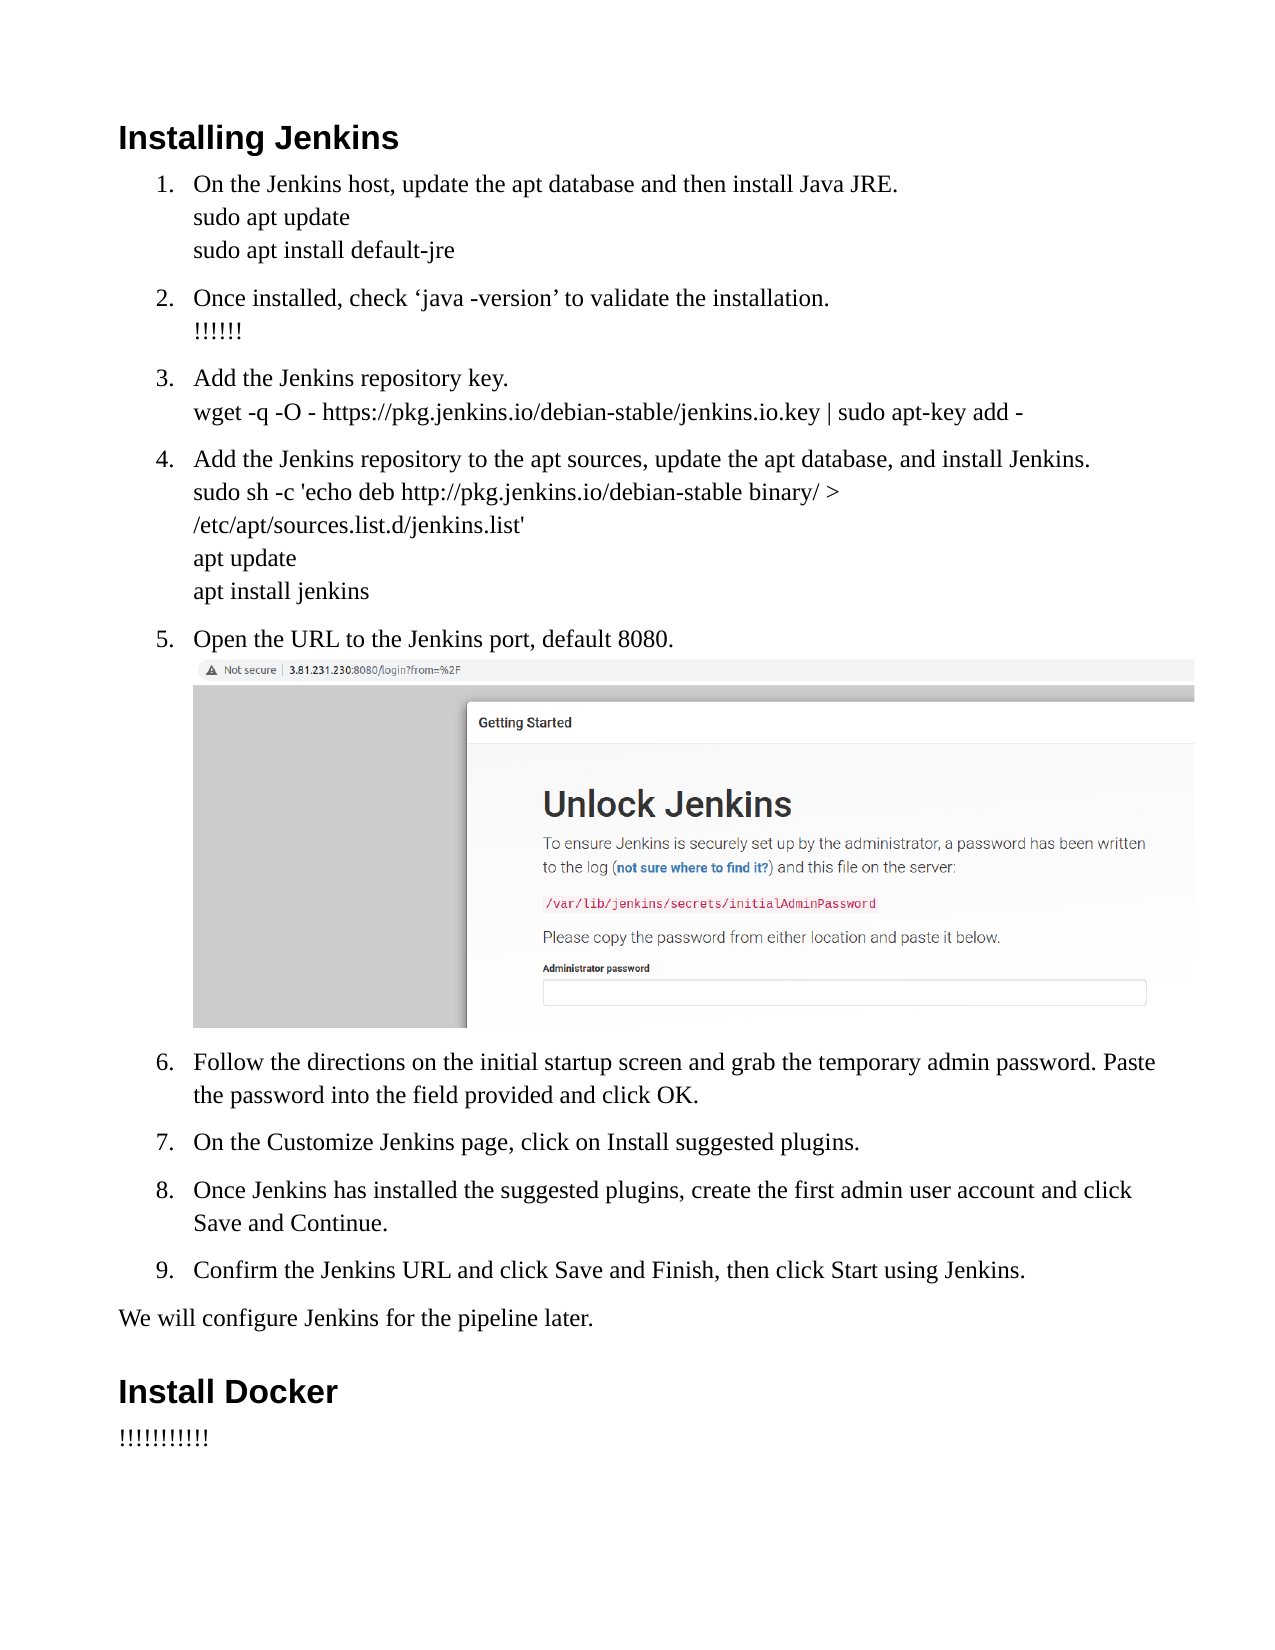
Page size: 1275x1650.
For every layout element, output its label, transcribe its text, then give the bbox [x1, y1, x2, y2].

list Follow the directions on the initial startup screen and grab the temporary admin password. Paste the password into the field provided and click OK. [156, 1047, 1157, 1108]
list On the Jenkins host, update the apt database and then install Java JRE. sudo apt update sudo apt install default-jre [156, 169, 1157, 264]
subtitle Install Docker [118, 1372, 1157, 1410]
picture [193, 656, 1195, 1028]
text !!!!!!!!!!! [118, 1423, 1157, 1452]
text We will configure Jenkins for the pipeline later. [118, 1303, 1157, 1332]
subtitle Installing Jenkins [118, 118, 1157, 157]
list Once Jenkins has installed the suggested plugins, create the first admin user account and click Save and Continue. [156, 1175, 1157, 1237]
list Open the URL to the Jenkins port, default 8080. [156, 624, 1157, 1028]
list On the Customize Jenkins page, click on Install suggested plugins. [156, 1127, 1157, 1156]
list Add the Jenkins repository key. wget -q -O - https://pkg.jenkins.io/debian-stable/jenkins.io.key | sudo apt-key add - [156, 363, 1157, 425]
list Confirm the Jenkins URL and click Save and Finish, then click Start using Jenkins. [156, 1256, 1157, 1284]
list Add the Jenkins repository to the apt sources, update the apt database, and install Jenkins. sudo sh -c 'echo deb http://pkg.jenkins.io/debian-stable binary/ > /etc/apt/sources.list.d/jenkins.list' apt update apt install jenkins [156, 444, 1157, 605]
list Once installed, check ‘java -version’ to validate the installation. !!!!!! [156, 283, 1157, 345]
